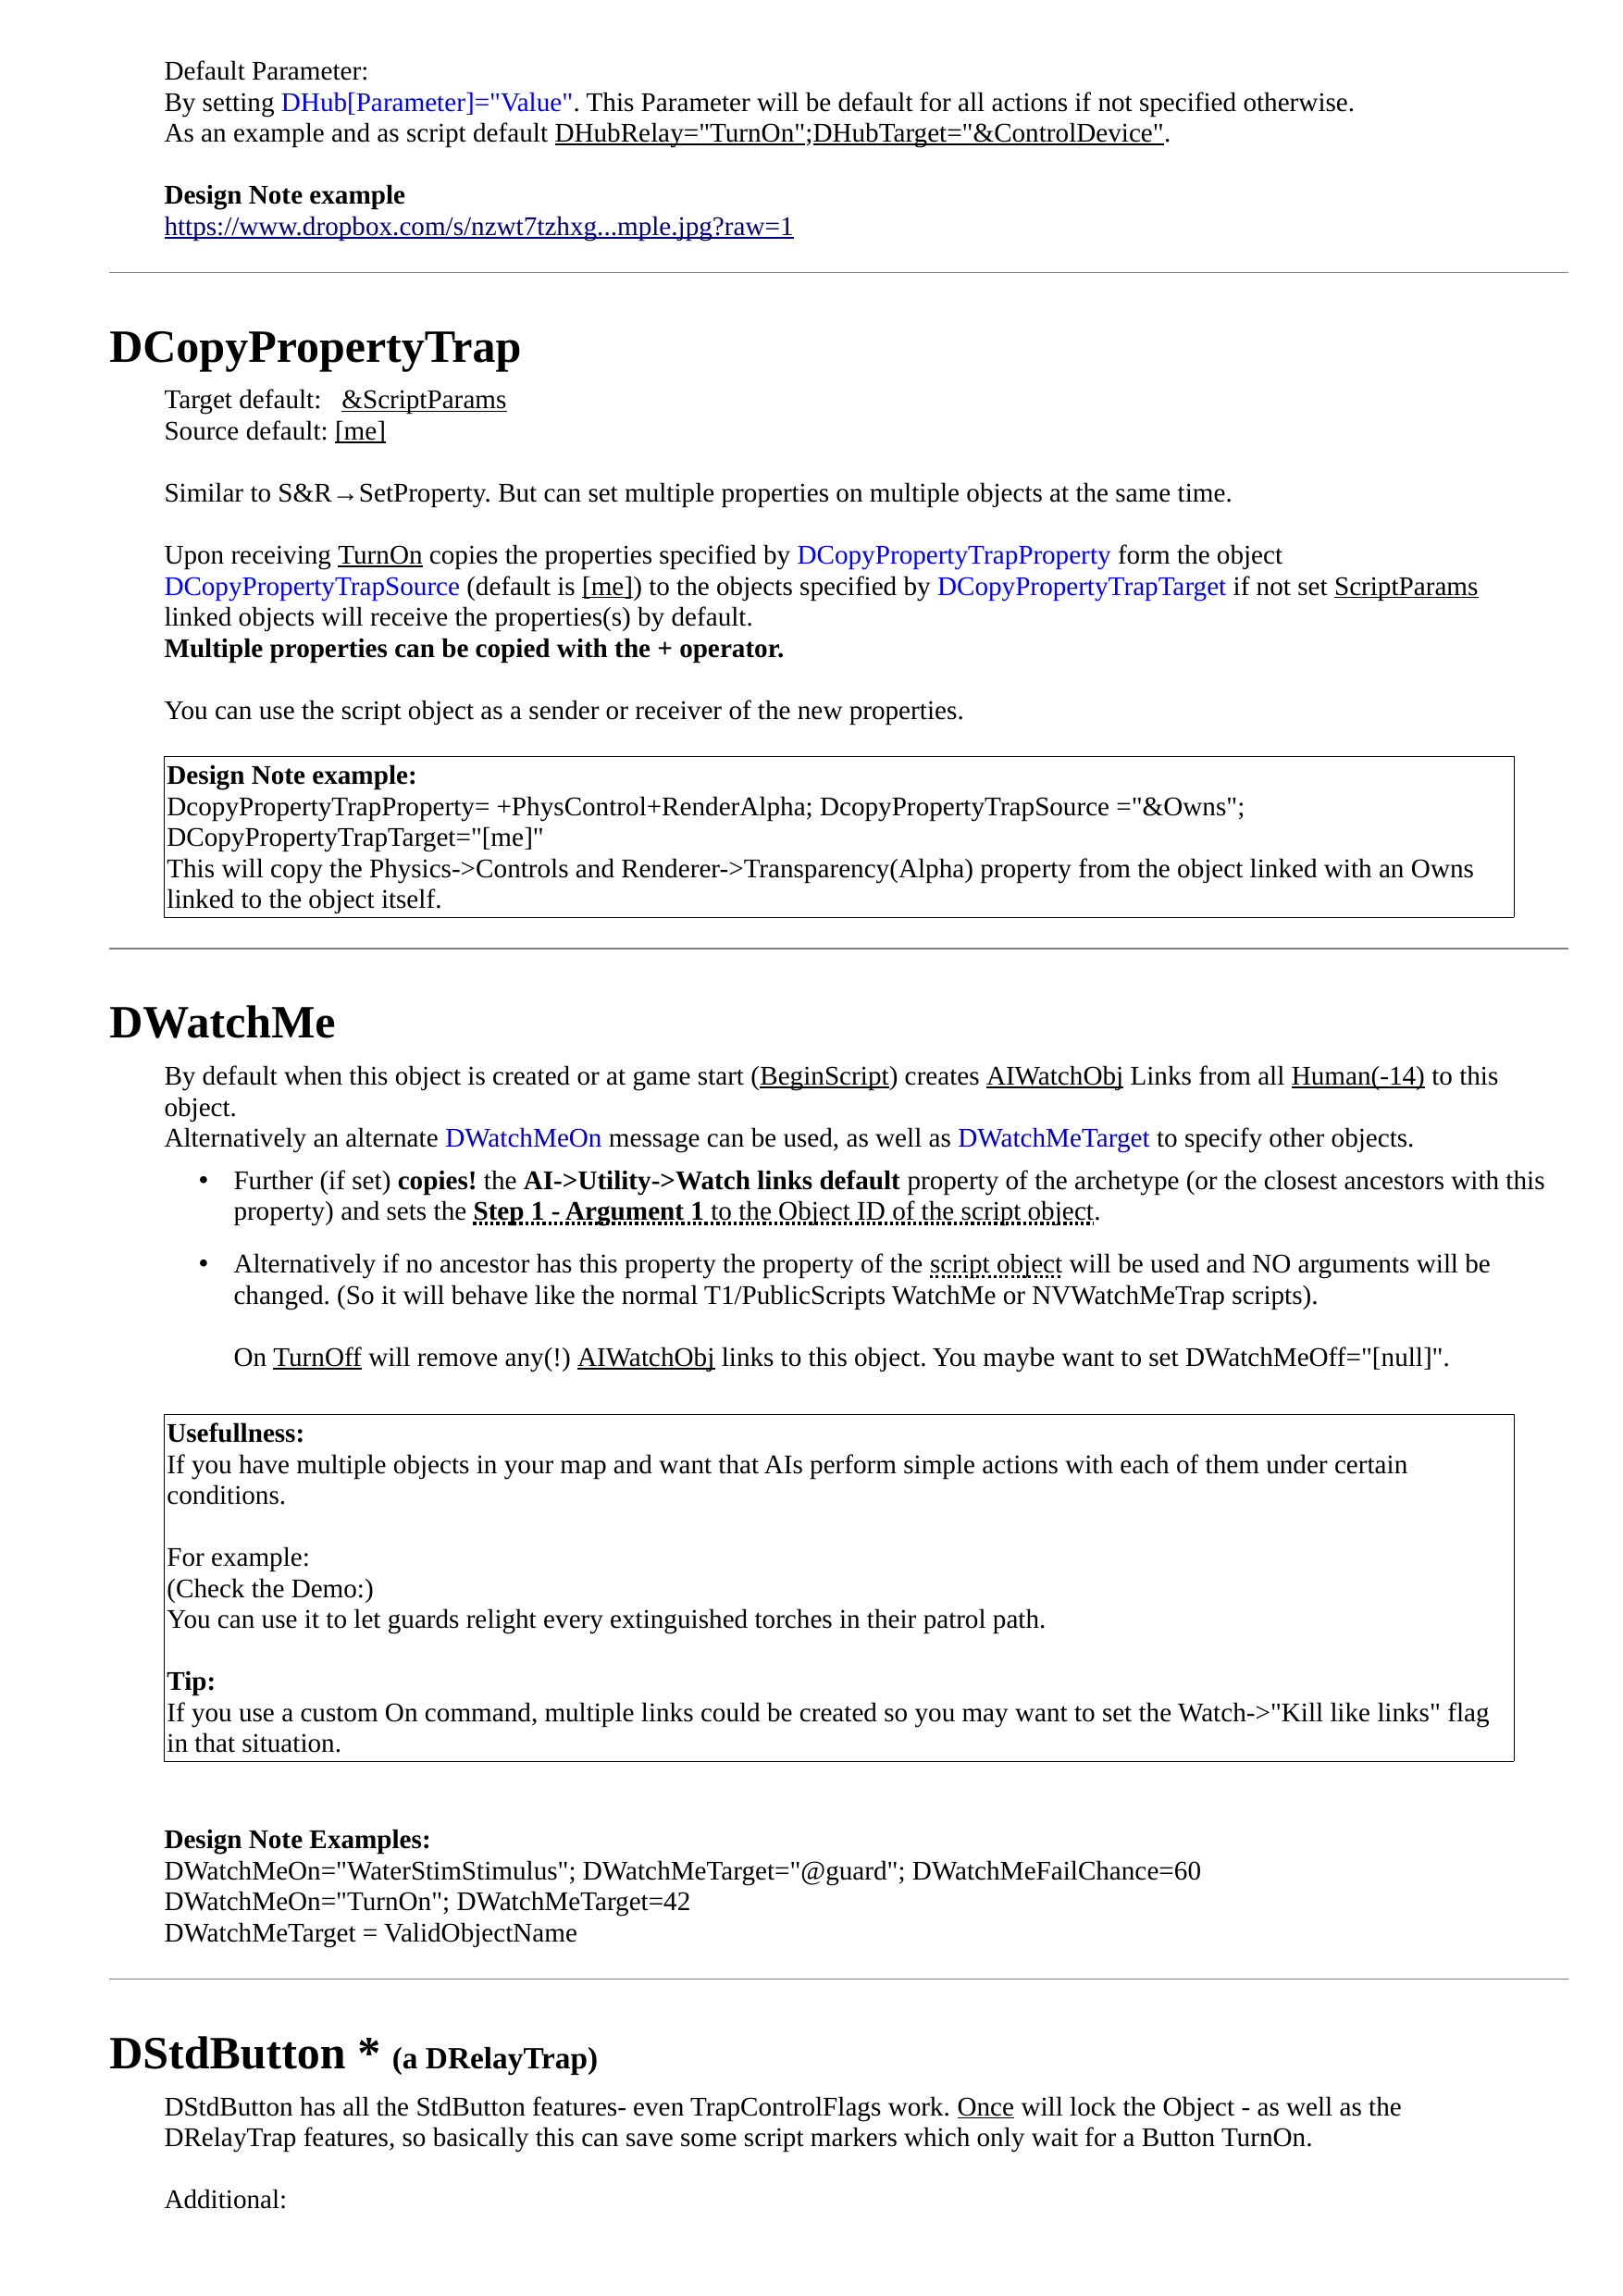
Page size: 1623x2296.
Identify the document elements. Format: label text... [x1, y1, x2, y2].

text Design Note Examples: DWatchMeOn="WaterStimStimulus"; DWatchMeTarget="@guard"; DWatchMeFailChance=60 DWatchMeOn="TurnOn"; DWatchMeTarget=42 DWatchMeTarget = ValidObjectName [164, 1793, 1514, 1947]
list Alternatively if no ancestor has this property the property of the script object will be used and NO arguments will be changed. (So it will behave like the normal T1/PublicScripts WatchMe or NVWatchMeTrap scripts). On TurnOff will remove any(!) AIWatchObj links to this object. You maybe want to set DWatchMeOff="[null]". [199, 1247, 1568, 1372]
text Target default: &ScriptParams Source default: [me] Similar to S&R→SetProperty. But can set multiple properties on multiple objects at the same time. Upon receiving TurnOn copies the properties specified by DCopyPropertyTrapProperty form the object DCopyPropertyTrapSource (default is [me]) to the objects specified by DCopyPropertyTrapTarget if not set ScriptParams linked objects will receive the properties(s) by default. Multiple properties can be copied with the + operator. You can use the script object as a sender or receiver of the new properties. [164, 383, 1514, 756]
text Usefullness: If you have multiple objects in your map and want that AIs perform simple actions with each of them under certain conditions. [165, 1415, 1514, 1538]
text DStdButton has all the StdButton features- even TrapControlFlags work. Once will lock the Object - as well as the DRelayTrap features, so basically this can save some script markers which only wait for a Button TurnOn. Additional: [164, 2091, 1514, 2215]
subtitle DCopyPropertyTrap [109, 318, 1568, 372]
text For example: [165, 1538, 1514, 1570]
subtitle DStdButton * (a DRelayTrap) [109, 2026, 1568, 2079]
text Design Note example: DcopyPropertyTrapProperty= +PhysControl+RenderAlpha; DcopyPropertyTrapSource ="&Owns"; DCopyPropertyTrapTarget="[me]" This will copy the Physics->Controls and Renderer->Transparency(Alpha) property from the object linked with an Owns linked to the object itself. [165, 757, 1514, 917]
list Further (if set) copies! the AI->Utility->Watch links default property of the archetype (or the closest ancestors with this property) and sets the Step 1 - Argument 1 to the Object ID of the script object. [199, 1164, 1568, 1226]
text By default when this object is created or at game start (BeginScript) creates AIWatchObj Links from all Human(-14) to this object. Alternatively an alternate DWatchMeOn message can be used, as well as DWatchMeTarget to specify other objects. [164, 1060, 1514, 1153]
text (Check the Demo:) You can use it to let guards relight every extinguished torches in their patrol path. Tip: If you use a custom On command, multiple links could be created so you may want to set the Watch->"Kill like links" flag in that situation. [165, 1570, 1514, 1761]
text Default Parameter: By setting DHub[Parameter]="Value". This Parameter will be default for all actions if not specified otherwise. As an example and as script default DHubRelay="TurnOn";DHubTarget="&ControlDevice". Design Note example https://www.dropbox.com/s/nzwt7tzhxg...mple.jpg?raw=1 [164, 55, 1514, 241]
subtitle DWatchMe [109, 995, 1568, 1049]
